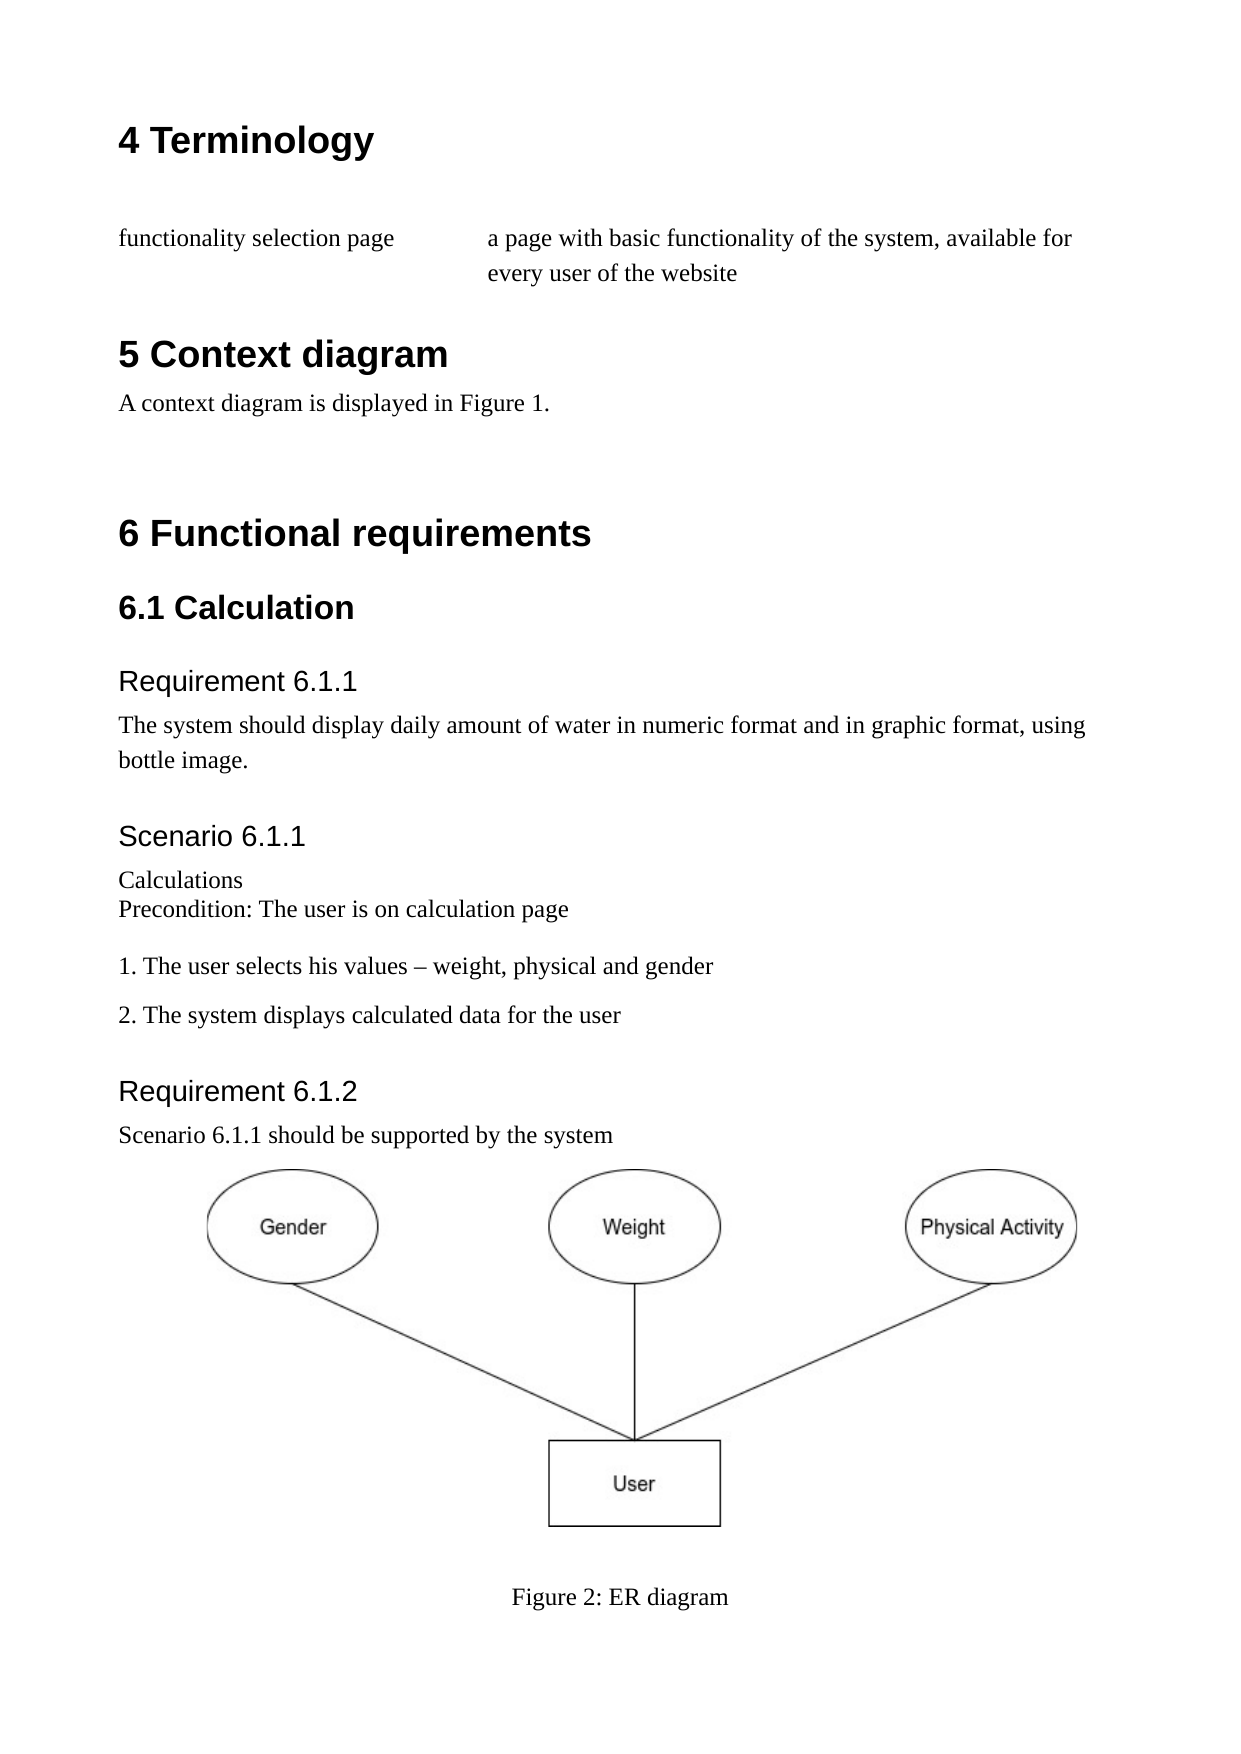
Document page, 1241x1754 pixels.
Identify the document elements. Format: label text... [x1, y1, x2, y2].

text The system should display daily amount of water in numeric format and in graphic format, using bottle image. [118, 710, 1122, 773]
text Scenario 6.1.1 should be supported by the system [118, 1120, 1122, 1149]
text A context diagram is displayed in Figure 1. [118, 388, 1122, 417]
picture [206, 1169, 1078, 1527]
text 2. The system displays calculated data for the user [118, 1000, 1122, 1029]
subtitle 5 Context diagram [118, 332, 1122, 376]
text Figure 2: ER diagram [118, 1582, 1122, 1610]
subtitle Scenario 6.1.1 [118, 819, 1122, 852]
subtitle 4 Terminology [118, 118, 1122, 162]
subtitle 6.1 Calculation [118, 588, 1122, 627]
subtitle Requirement 6.1.2 [118, 1074, 1122, 1108]
text functionality selection page a page with basic functionality of the system, available for every user of the website [118, 223, 1122, 287]
subtitle 6 Functional requirements [118, 511, 1122, 555]
text Precondition: The user is on calculation page [118, 894, 1122, 922]
text Calculations [118, 865, 1122, 894]
subtitle Requirement 6.1.1 [118, 664, 1122, 698]
text 1. The user selects his values – weight, physical and gender [118, 951, 1122, 980]
